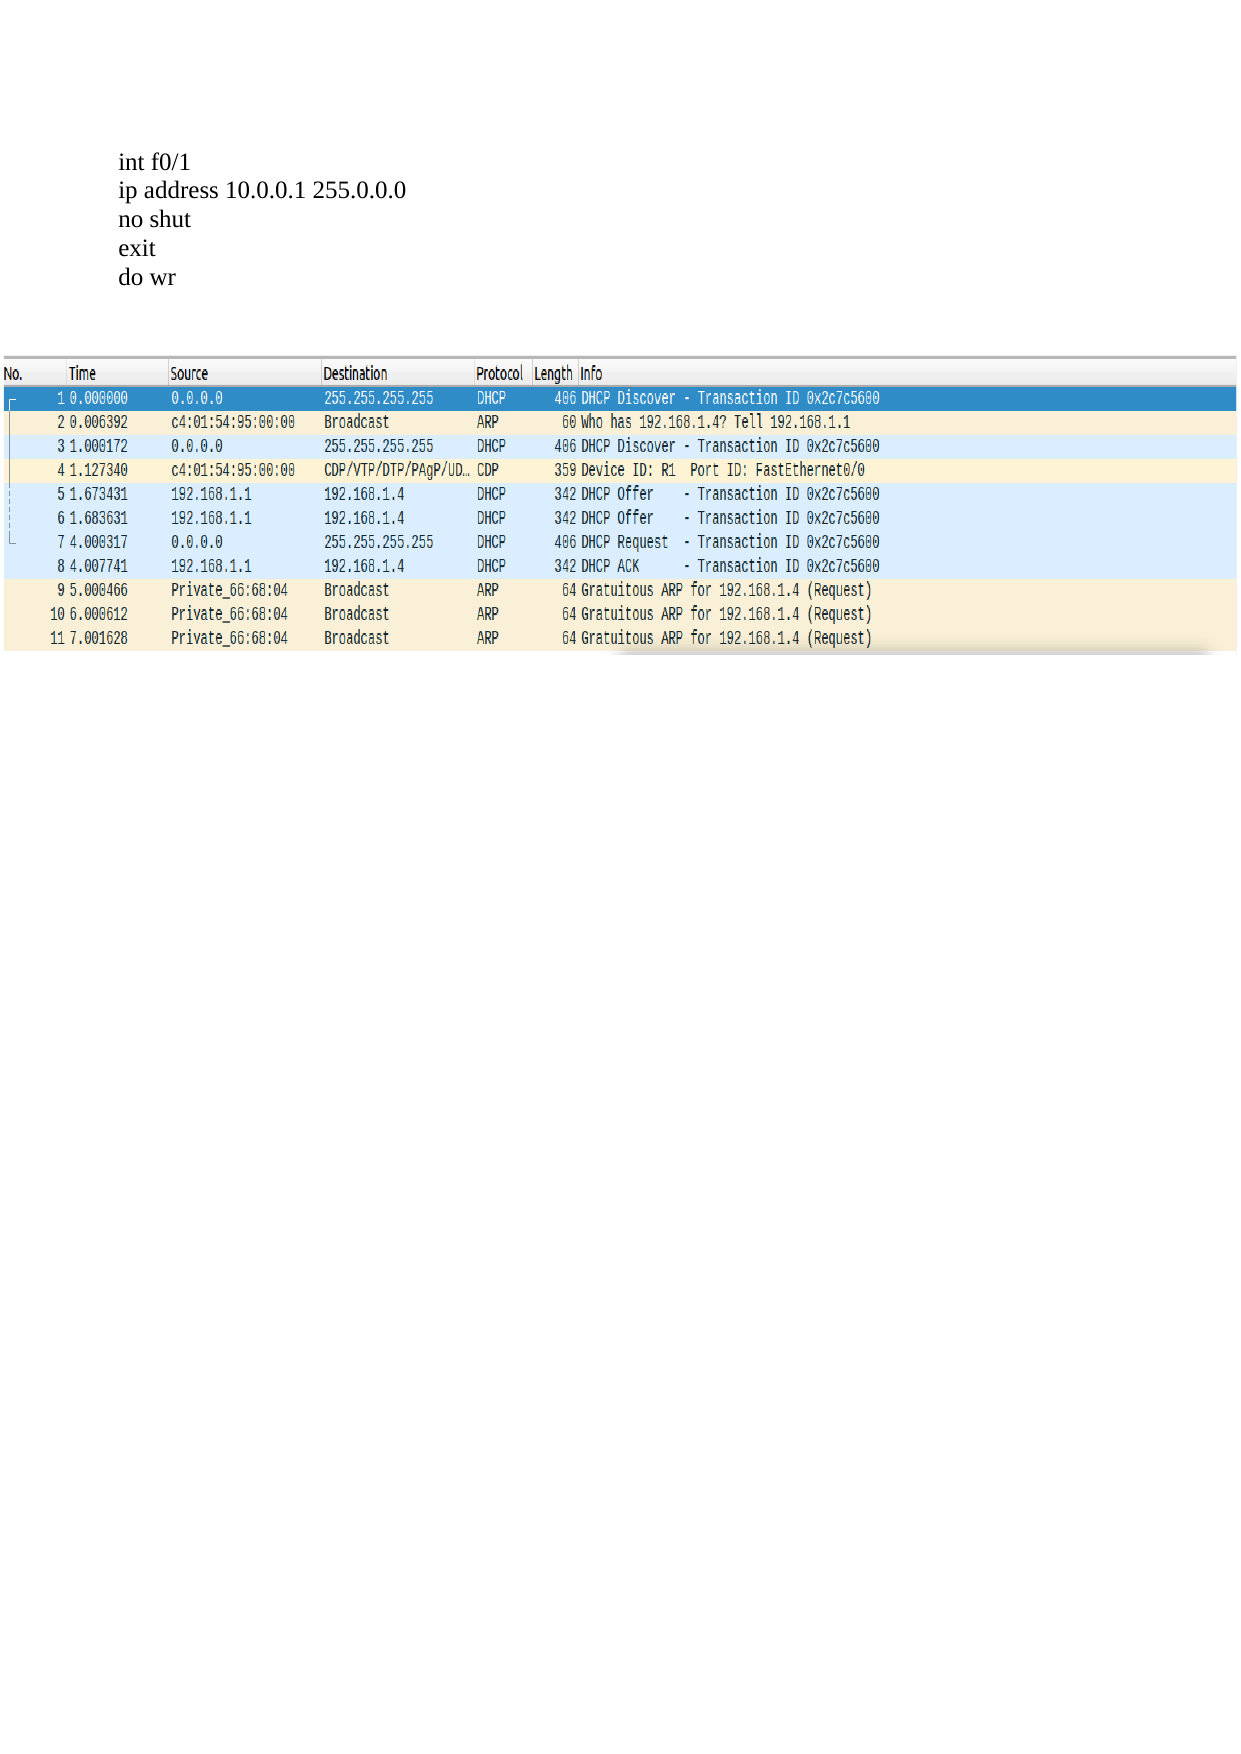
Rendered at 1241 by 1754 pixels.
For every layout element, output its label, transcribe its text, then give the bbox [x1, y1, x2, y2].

text exit [118, 233, 1122, 262]
text no shut [118, 204, 1122, 233]
text do wr [118, 262, 1122, 291]
text ip address 10.0.0.1 255.0.0.0 [118, 176, 1122, 204]
text int f0/1 [118, 147, 1122, 176]
picture [3, 355, 1237, 655]
